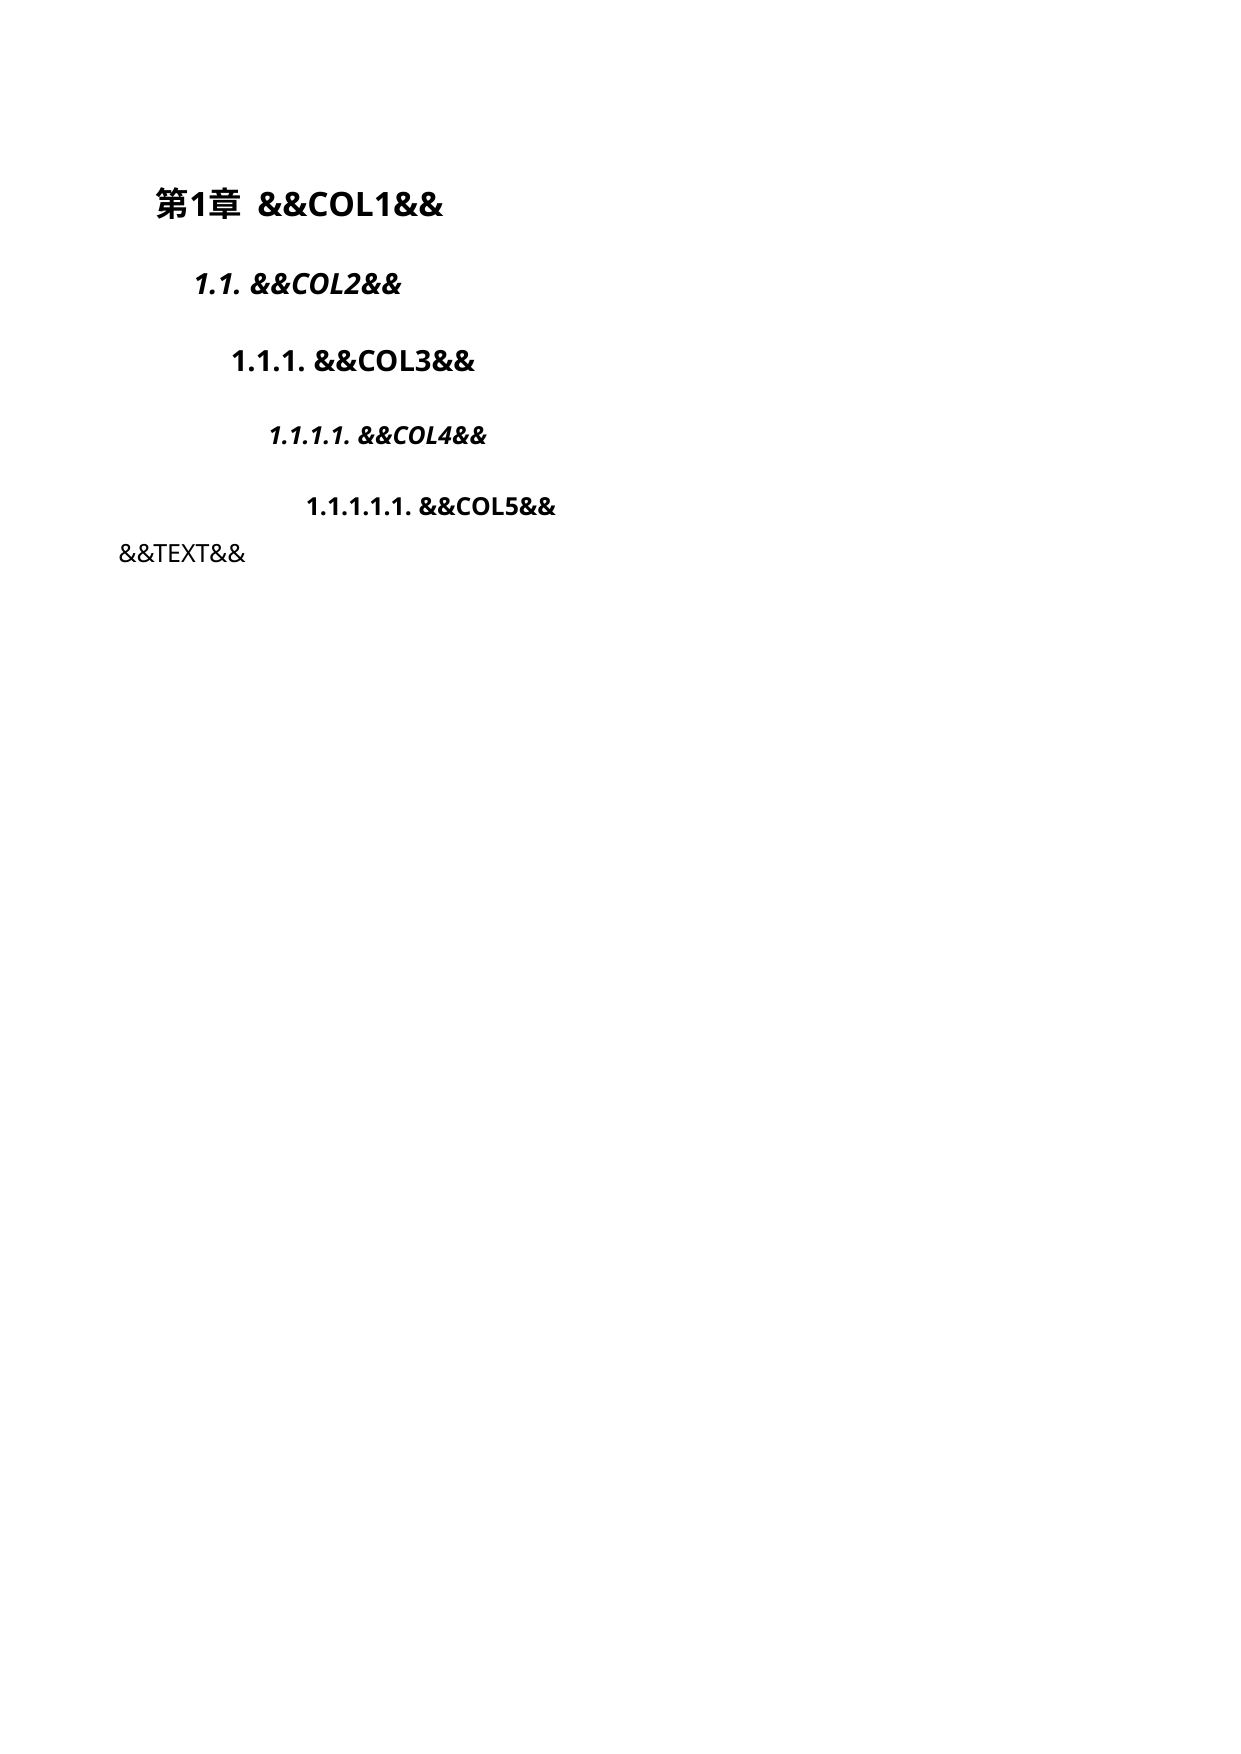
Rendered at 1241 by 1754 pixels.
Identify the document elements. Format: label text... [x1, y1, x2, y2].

text &&TEXT&& [118, 535, 1122, 569]
subtitle &&COL1&& [156, 177, 1122, 226]
subtitle &&COL3&& [231, 341, 1122, 380]
subtitle &&COL5&& [306, 489, 1122, 523]
subtitle &&COL2&& [193, 263, 1122, 303]
subtitle &&COL4&& [268, 418, 1122, 452]
